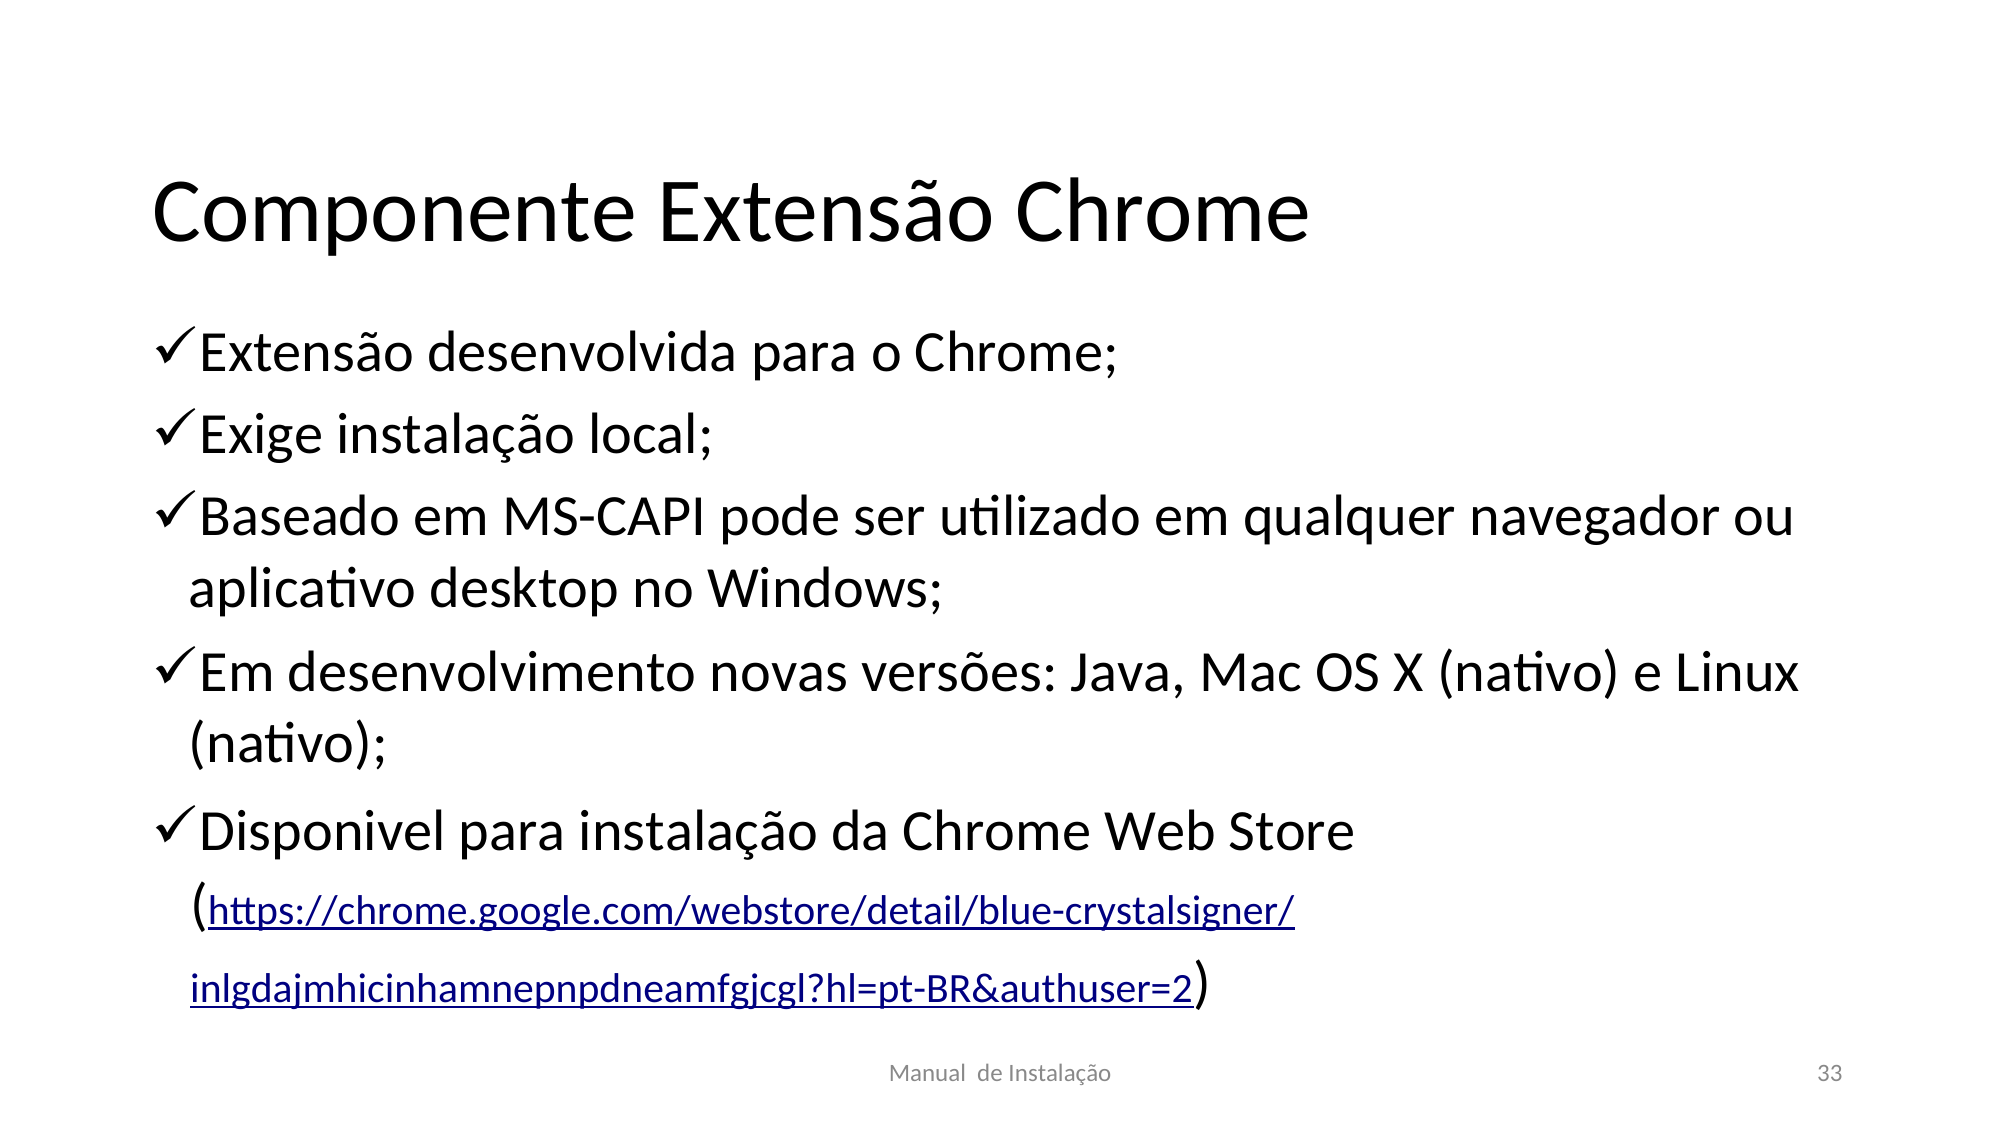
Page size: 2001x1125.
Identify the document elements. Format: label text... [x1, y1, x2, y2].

text Disponivel para instalação da Chrome Web Store [151, 793, 1842, 865]
text Baseado em MS-CAPI pode ser utilizado em qualquer navegador ou aplicativo desktop no Windows; [151, 479, 1842, 622]
subtitle Componente Extensão Chrome [152, 153, 1842, 264]
text Exige instalação local; [151, 397, 1842, 468]
text Extensão desenvolvida para o Chrome; [151, 314, 1842, 386]
text (https://chrome.google.com/webstore/detail/blue-crystalsigner/inlgdajmhicinhamnepnpdneamfgjcgl?hl=pt-BR&authuser=2) [190, 868, 1842, 1017]
text Em desenvolvimento novas versões: Java, Mac OS X (nativo) e Linux (nativo); [151, 635, 1842, 777]
